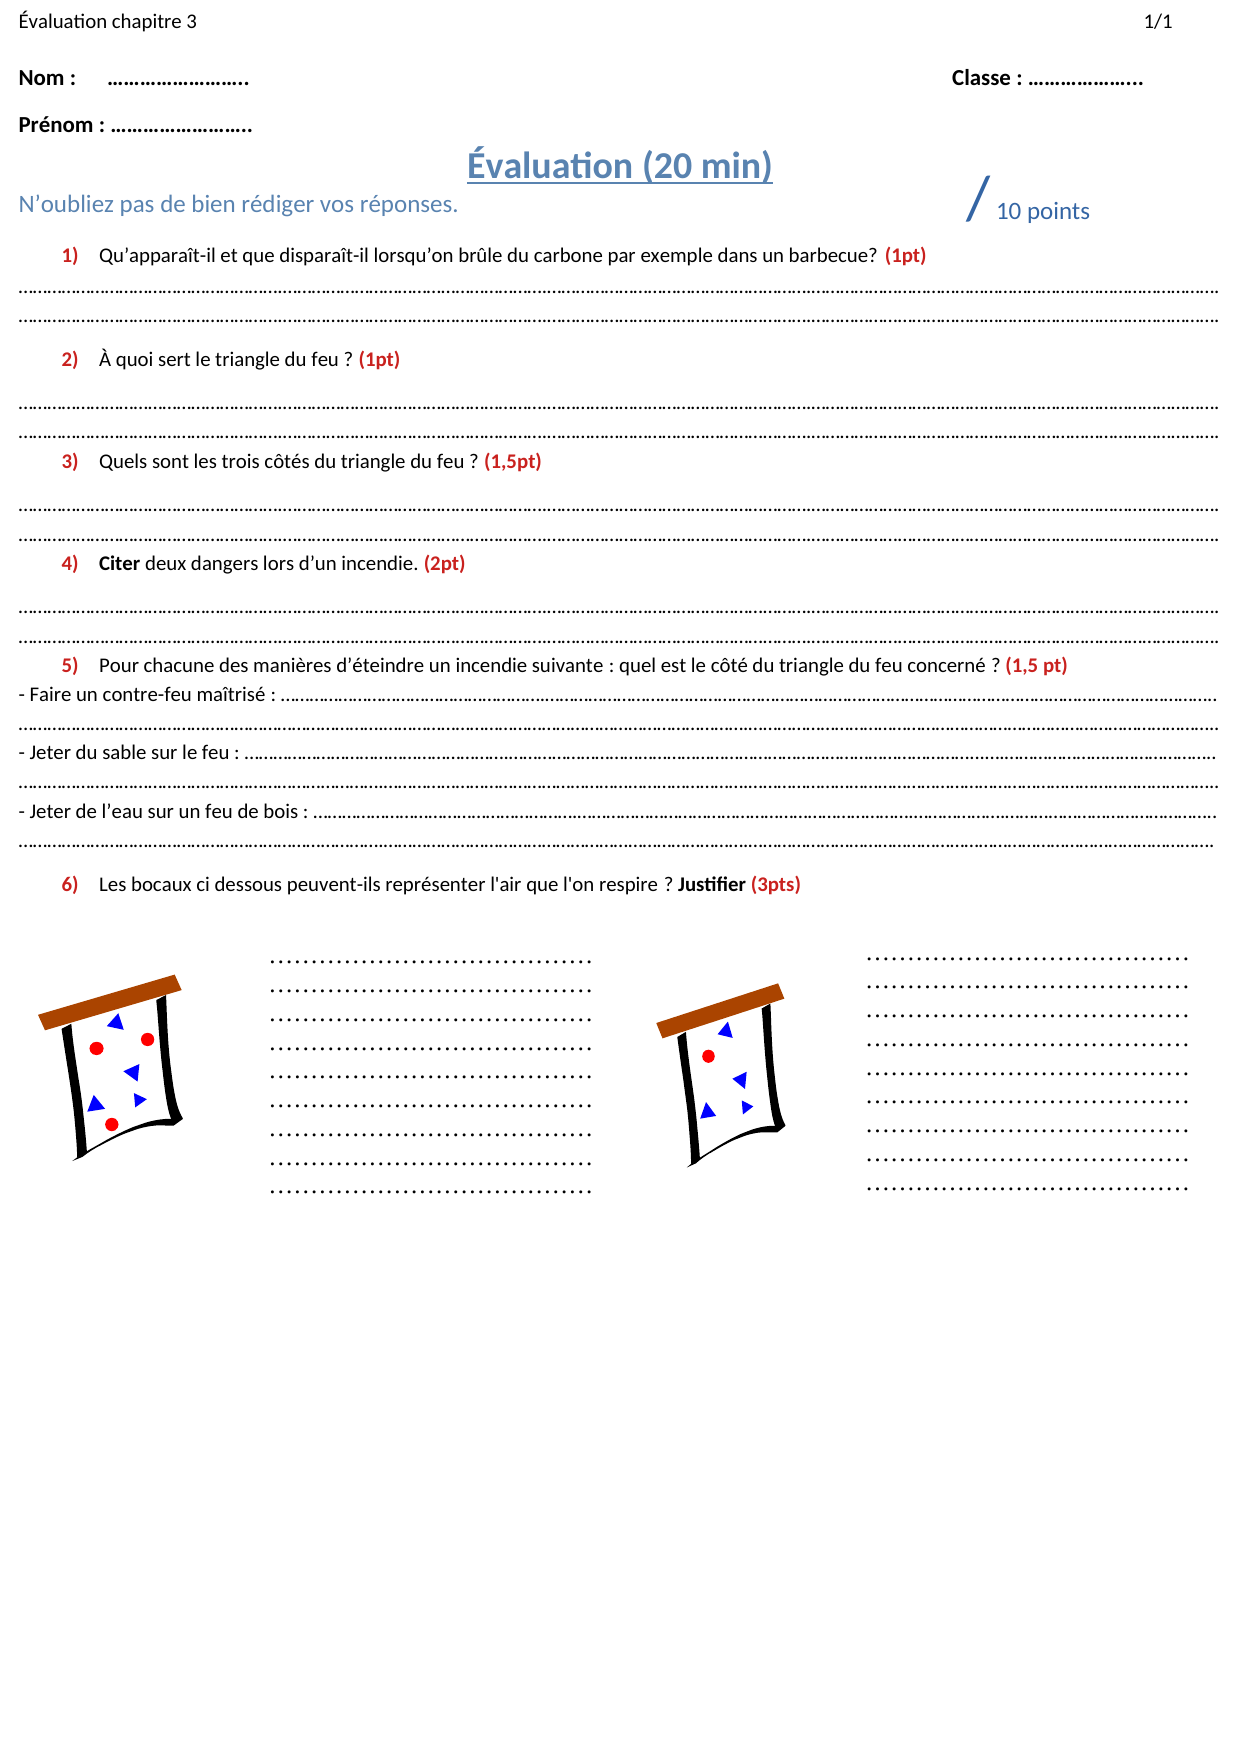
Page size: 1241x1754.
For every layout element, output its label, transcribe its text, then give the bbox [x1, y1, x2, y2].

list Les bocaux ci dessous peuvent-ils représenter l'air que l'on respire ? Justifier (3pts) [61, 871, 1221, 896]
text ………………………………………………………………….………………………………………………………………….…………………………………………………………………………………….. [18, 710, 1221, 736]
text - Jeter du sable sur le feu : ……………………………………………….……………………………………………………………………………………...….……………………………………..………………………………………………………………….………………………………………………………………….…………………………………………………………………………………….. [18, 739, 1221, 794]
text - Faire un contre-feu maîtrisé : ……………………………………………….………………………………………………………………………………………………………………………….. [18, 681, 1221, 707]
text Prénom : …………………….. [18, 110, 1221, 138]
subtitle Évaluation (20 min) [18, 142, 1221, 188]
text ……………………………………………….……………………………………………….……………………………………………….…………………………………………………………………………. [18, 492, 1221, 517]
list Pour chacune des manières d’éteindre un incendie suivante : quel est le côté du triangle du feu concerné ? (1,5 pt) [61, 652, 1221, 677]
text ……………………………………………….……………………………………………….……………………………………………….…………………………………………………………………………. [18, 302, 1221, 327]
text Nom : …………………….. Classe : ………………... [18, 63, 1221, 91]
list Qu’apparaît-il et que disparaît-il lorsqu’on brûle du carbone par exemple dans un barbecue? (1pt) [61, 238, 1221, 268]
list Quels sont les trois côtés du triangle du feu ? (1,5pt) [61, 448, 1221, 473]
list À quoi sert le triangle du feu ? (1pt) [61, 346, 1221, 371]
list Citer deux dangers lors d’un incendie. (2pt) [61, 550, 1221, 575]
text N’oubliez pas de bien rédiger vos réponses. [971, 188, 1221, 219]
text ……………………………………………….……………………………………………….……………………………………………….…………………………………………………………………………. [18, 389, 1221, 415]
text ……………………………………………….……………………………………………….……………………………………………….…………………………………………………………………………. [18, 273, 1221, 298]
text ……………………………………………….……………………………………………….……………………………………………….…………………………………………………………………………. [18, 623, 1221, 648]
text - Jeter de l’eau sur un feu de bois : ……………………………………………….…………………………………………………………….……………….……………………………………..………………………………………………………………….………………………………………………………………….……………………………………………………………………………………. [18, 798, 1221, 852]
text ……………………………………………….……………………………………………….……………………………………………….…………………………………………………………………………. [18, 521, 1221, 546]
text ……………………………………………….……………………………………………….……………………………………………….…………………………………………………………………………. [18, 419, 1221, 444]
text ……………………………………………….……………………………………………….……………………………………………….…………………………………………………………………………. [18, 594, 1221, 619]
text N’oubliez pas de bien rédiger vos réponses. [18, 188, 980, 219]
